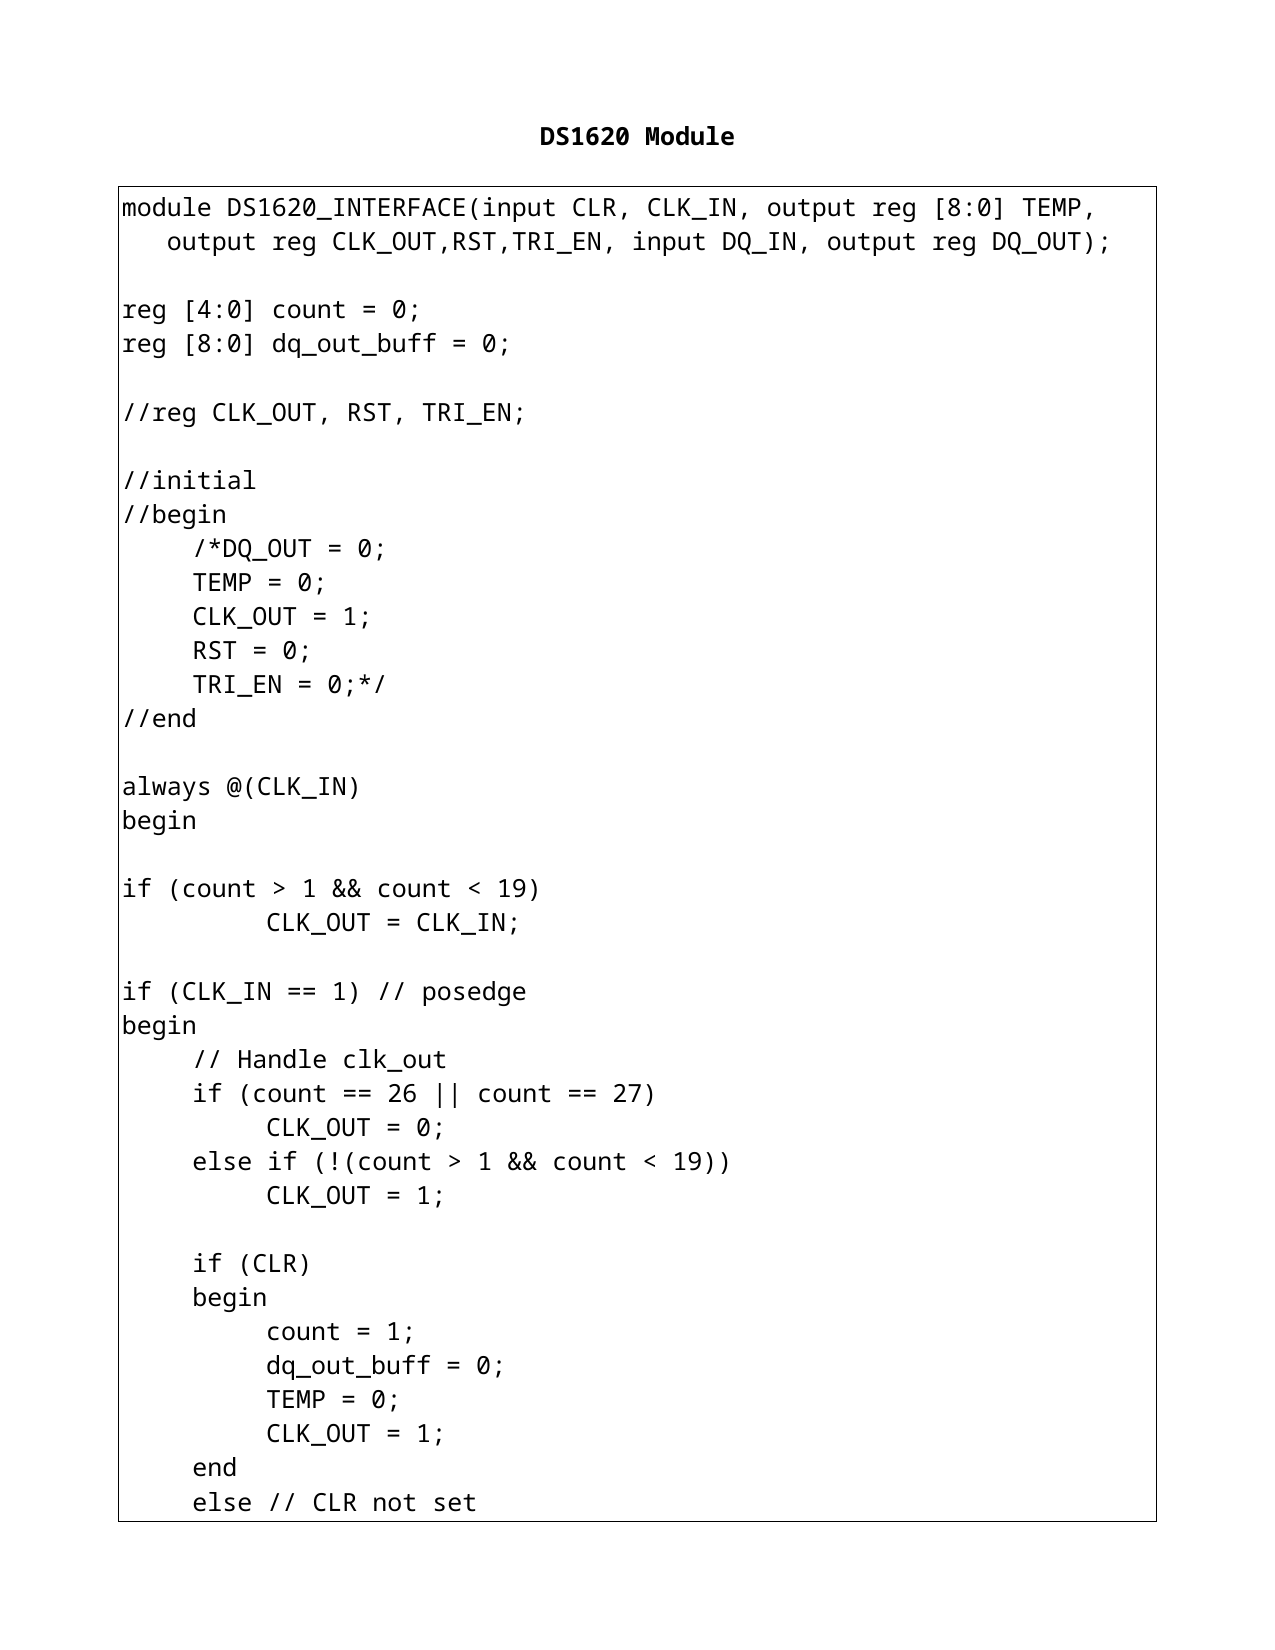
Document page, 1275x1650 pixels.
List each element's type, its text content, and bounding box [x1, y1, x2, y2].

text module DS1620_INTERFACE(input CLR, CLK_IN, output reg [8:0] TEMP, [119, 187, 1156, 220]
text dq_out_buff = 0; [119, 1344, 1156, 1378]
text CLK_OUT = CLK_IN; [119, 902, 1156, 939]
text //reg CLK_OUT, RST, TRI_EN; [119, 391, 1156, 428]
text if (count == 26 || count == 27) [119, 1072, 1156, 1106]
text reg [4:0] count = 0; [119, 288, 1156, 322]
text begin [119, 1276, 1156, 1310]
text DS1620 Module [118, 118, 1157, 152]
text //initial [119, 459, 1156, 493]
text CLK_OUT = 1; [119, 1412, 1156, 1447]
text begin [119, 1004, 1156, 1038]
text TEMP = 0; [119, 1378, 1156, 1412]
text CLK_OUT = 0; [119, 1106, 1156, 1140]
text always @(CLK_IN) [119, 765, 1156, 799]
text begin [119, 799, 1156, 837]
text if (CLR) [119, 1242, 1156, 1276]
text TEMP = 0; [119, 561, 1156, 595]
text else if (!(count > 1 && count < 19)) [119, 1140, 1156, 1174]
text TRI_EN = 0;*/ [119, 663, 1156, 697]
text //begin [119, 493, 1156, 527]
text else // CLR not set [119, 1481, 1156, 1521]
text RST = 0; [119, 629, 1156, 663]
text // Handle clk_out [119, 1038, 1156, 1072]
text //end [119, 697, 1156, 735]
text reg [8:0] dq_out_buff = 0; [119, 322, 1156, 360]
text count = 1; [119, 1310, 1156, 1344]
text /*DQ_OUT = 0; [119, 527, 1156, 561]
text end [119, 1447, 1156, 1481]
text if (count > 1 && count < 19) [119, 867, 1156, 902]
text CLK_OUT = 1; [119, 1174, 1156, 1212]
text CLK_OUT = 1; [119, 595, 1156, 629]
text output reg CLK_OUT,RST,TRI_EN, input DQ_IN, output reg DQ_OUT); [119, 220, 1156, 258]
text if (CLK_IN == 1) // posedge [119, 970, 1156, 1004]
